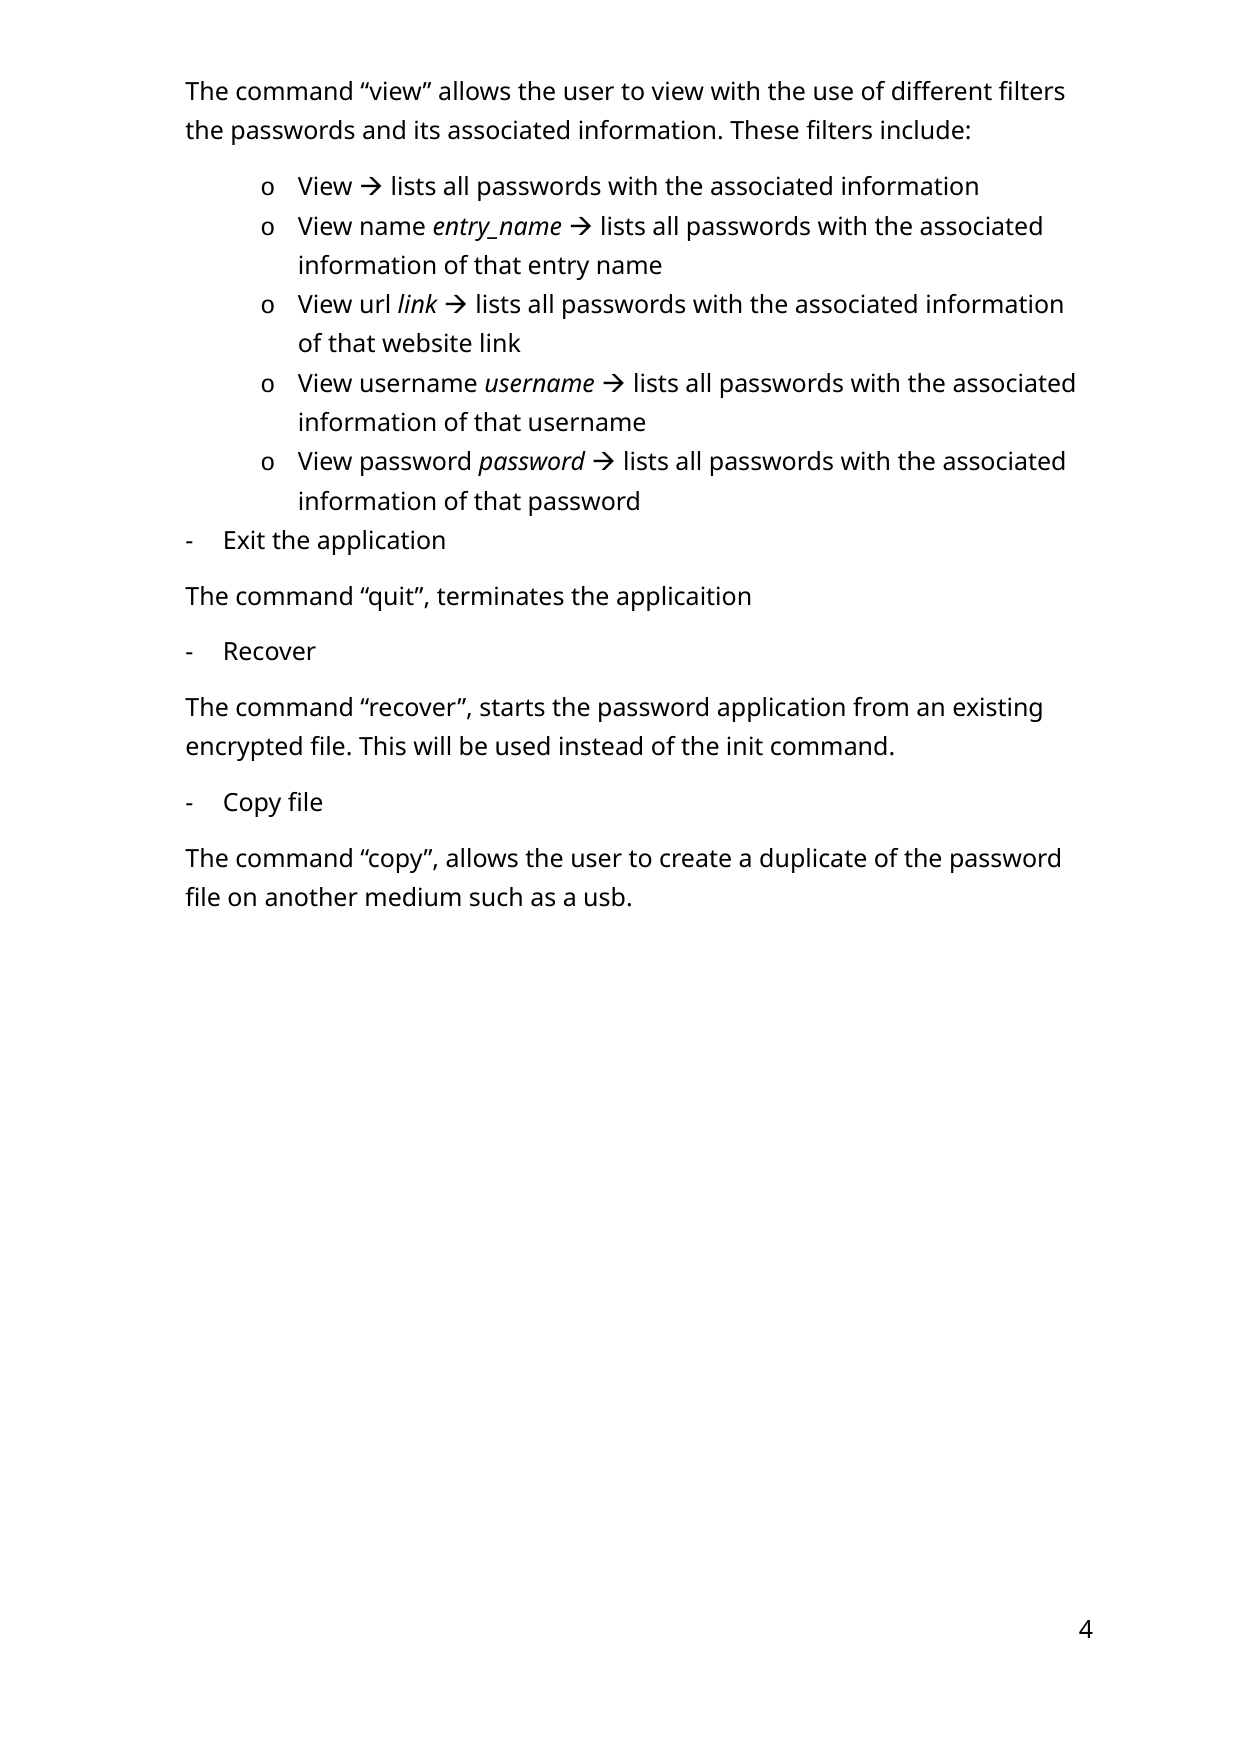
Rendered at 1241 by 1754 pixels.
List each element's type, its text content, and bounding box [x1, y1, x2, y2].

list View username username  lists all passwords with the associated information of that username [260, 365, 1093, 439]
list View  lists all passwords with the associated information [260, 169, 1093, 203]
text The command “view” allows the user to view with the use of different filters the passwords and its associated information. These filters include: [185, 74, 1093, 147]
list Recover [185, 634, 1093, 668]
list Copy file [185, 785, 1093, 819]
text The command “recover”, starts the password application from an existing encrypted file. This will be used instead of the init command. [185, 690, 1093, 763]
list View name entry_name  lists all passwords with the associated information of that entry name [260, 208, 1093, 282]
list View url link  lists all passwords with the associated information of that website link [260, 287, 1093, 360]
list Exit the application [185, 522, 1093, 556]
text The command “quit”, terminates the applicaition [185, 578, 1093, 612]
text The command “copy”, allows the user to create a duplicate of the password file on another medium such as a usb. [185, 841, 1093, 914]
list View password password  lists all passwords with the associated information of that password [260, 444, 1093, 517]
